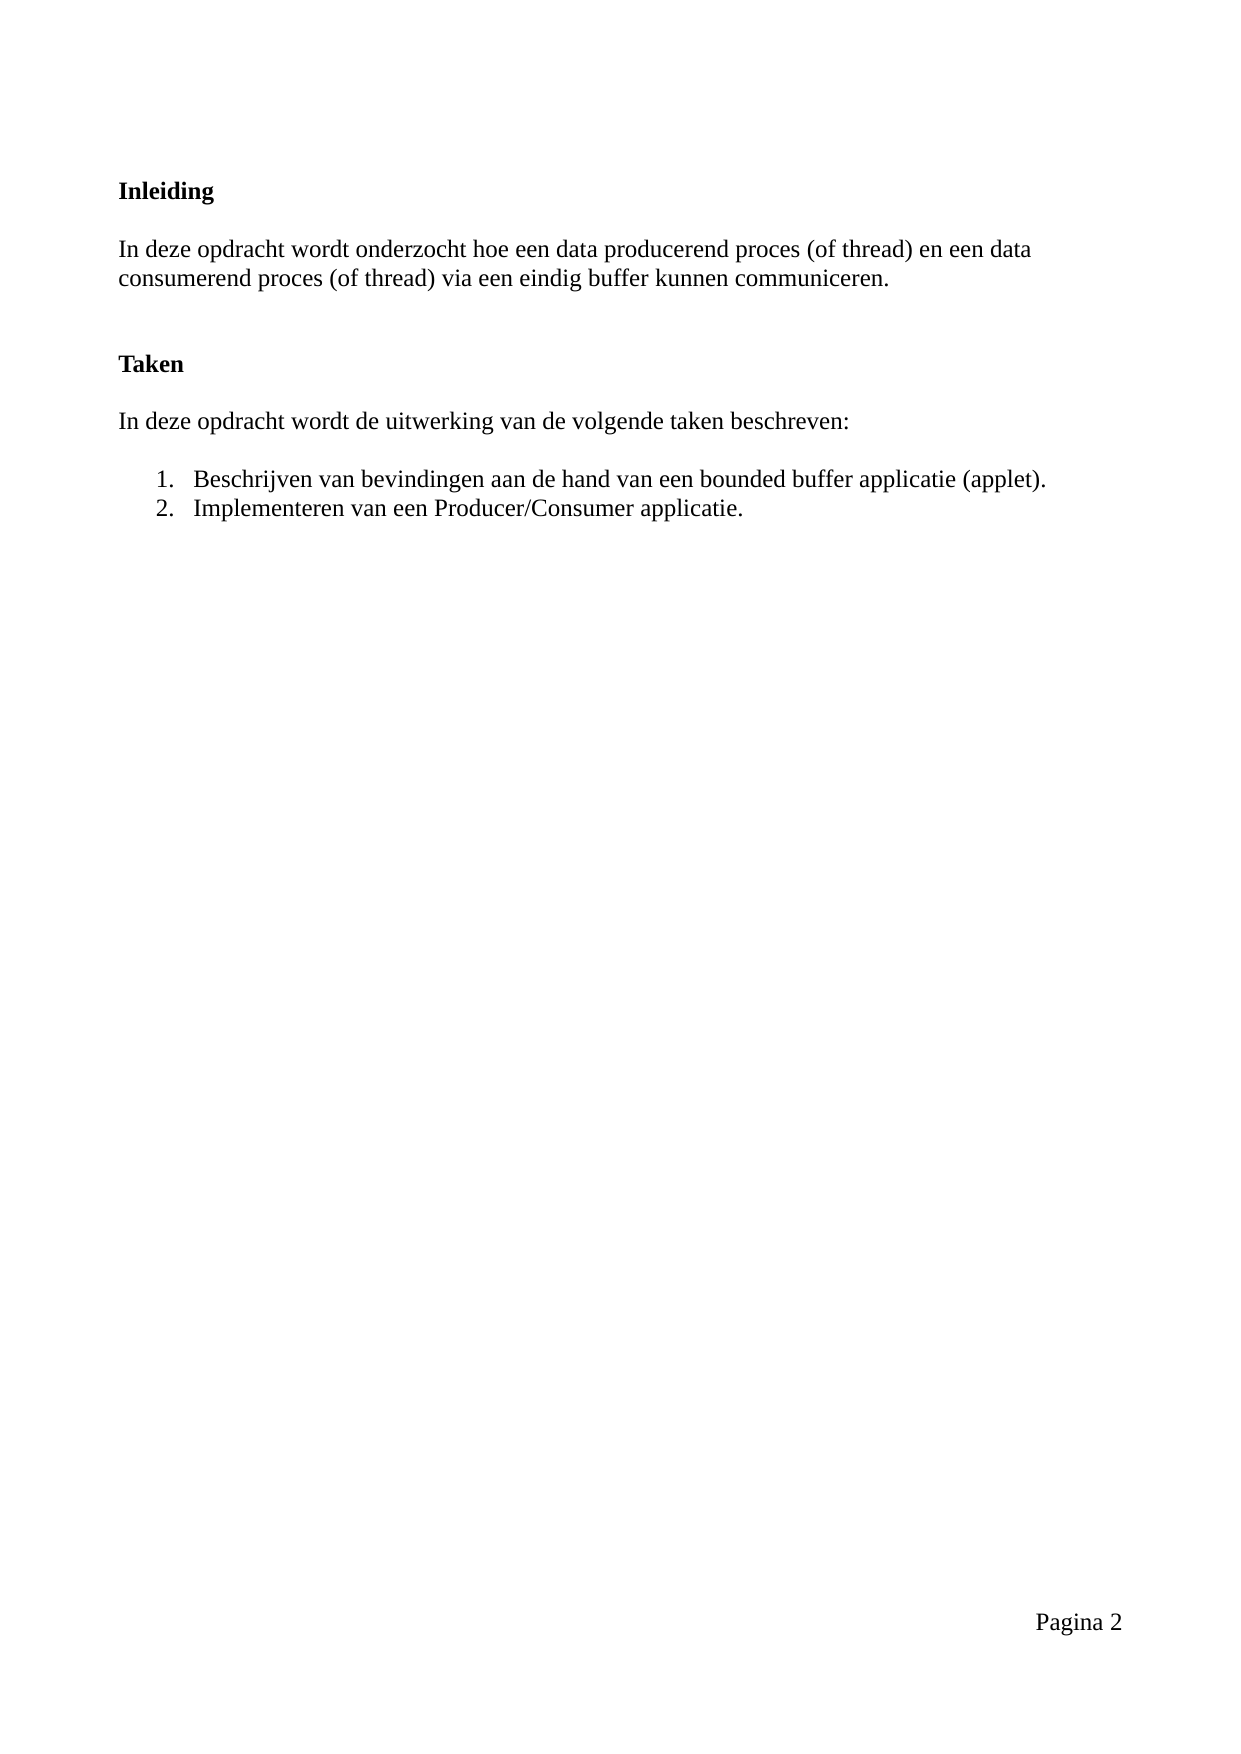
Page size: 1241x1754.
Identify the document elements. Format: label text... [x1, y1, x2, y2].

text consumerend proces (of thread) via een eindig buffer kunnen communiceren. [118, 263, 1122, 291]
list Implementeren van een Producer/Consumer applicatie. [156, 493, 1122, 521]
list Beschrijven van bevindingen aan de hand van een bounded buffer applicatie (applet). [156, 464, 1122, 493]
text Inleiding [118, 176, 1122, 205]
text In deze opdracht wordt onderzocht hoe een data producerend proces (of thread) en een data [118, 234, 1122, 263]
text In deze opdracht wordt de uitwerking van de volgende taken beschreven: [118, 406, 1122, 435]
text Taken [118, 349, 1122, 378]
